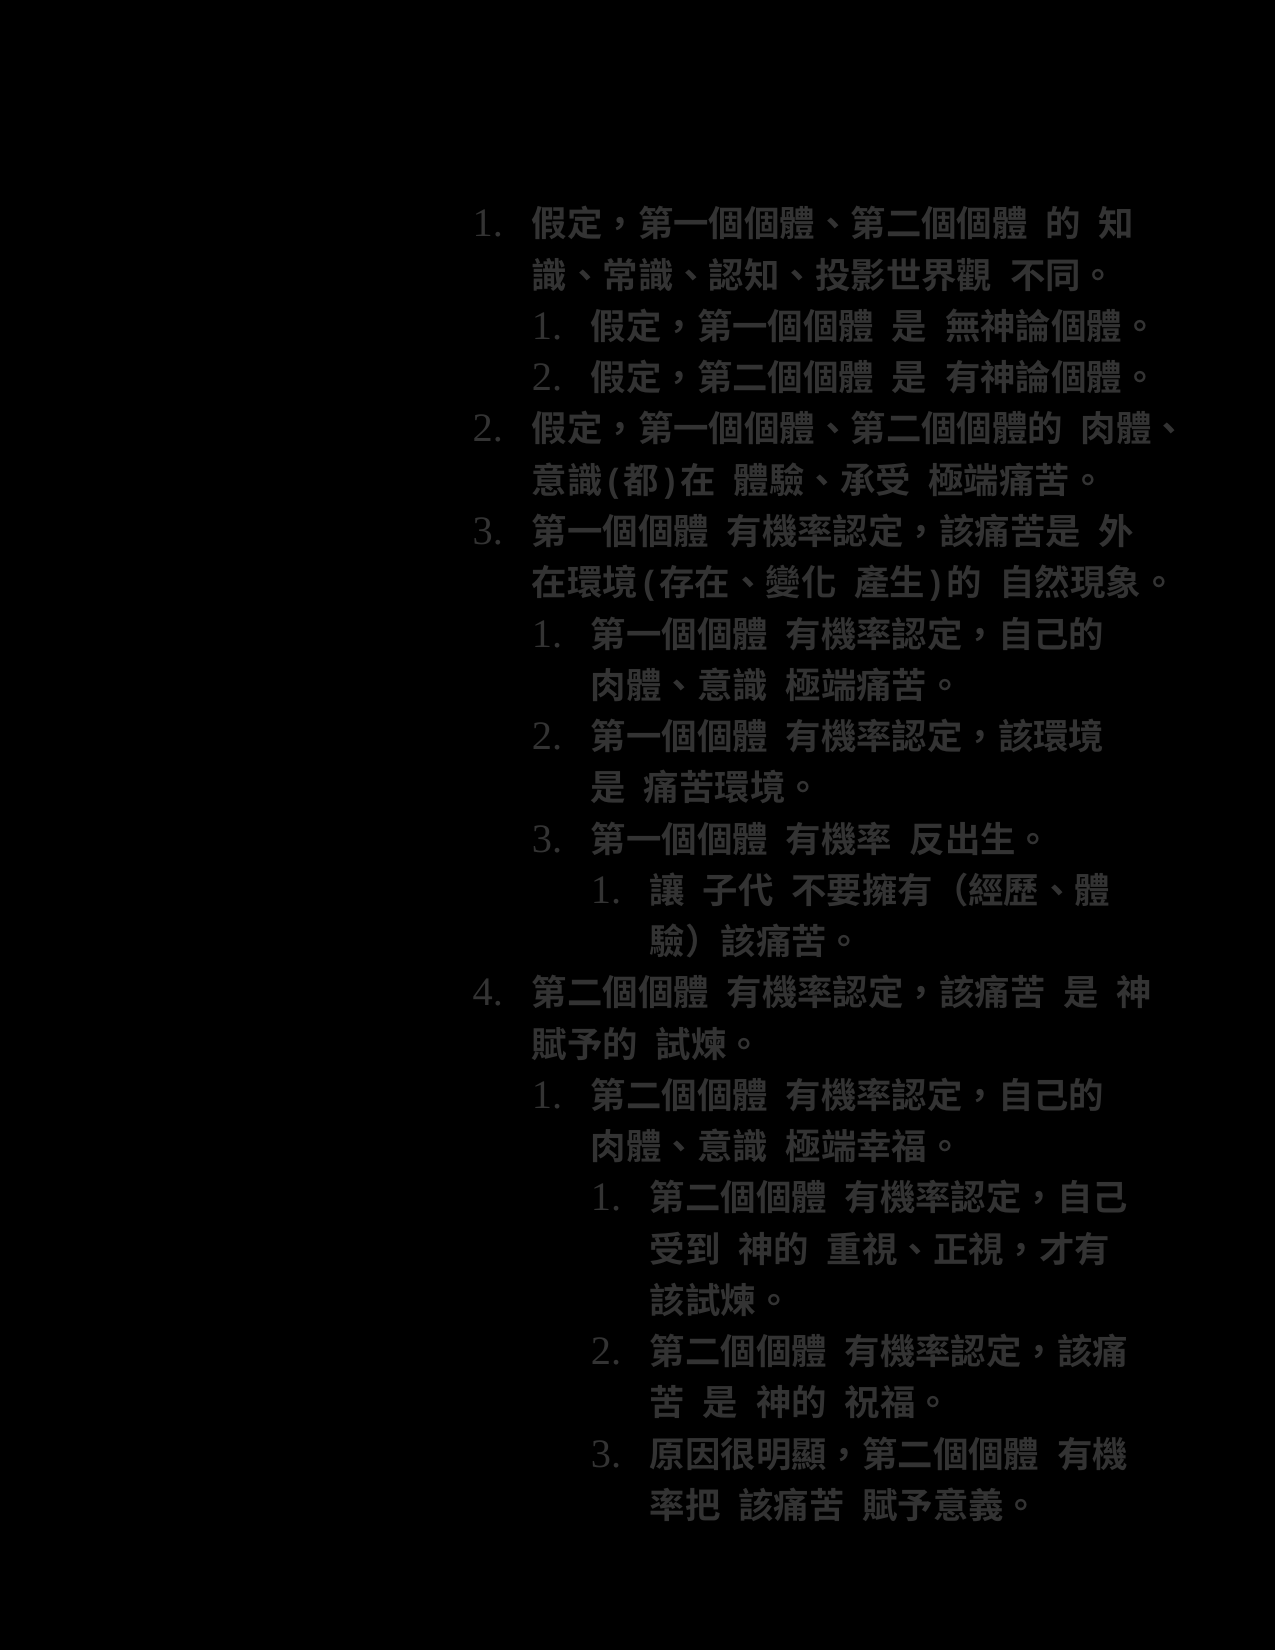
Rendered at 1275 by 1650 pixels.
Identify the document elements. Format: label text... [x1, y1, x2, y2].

list 第一個個體 有機率認定，該痛苦是 外在環境(存在、變化 產生)的 自然現象。 [472, 503, 1157, 606]
list 第一個個體 有機率 反出生。 [532, 811, 1157, 862]
list 假定，第一個個體 是 無神論個體。 [532, 298, 1157, 349]
list 假定，第一個個體、第二個個體 的 知識、常識、認知、投影世界觀 不同。 [472, 196, 1157, 298]
list 假定，第一個個體、第二個個體的 肉體、意識(都)在 體驗、承受 極端痛苦。 [472, 401, 1157, 503]
list 原因很明顯，第二個個體 有機率把 該痛苦 賦予意義。 [591, 1426, 1157, 1528]
list 第一個個體 有機率認定，該環境 是 痛苦環境。 [532, 708, 1157, 811]
list 第二個個體 有機率認定，該痛苦 是 神 賦予的 試煉。 [472, 965, 1157, 1067]
list 假定，第二個個體 是 有神論個體。 [532, 349, 1157, 401]
list 第一個個體 有機率認定，自己的 肉體、意識 極端痛苦。 [532, 606, 1157, 708]
list 第二個個體 有機率認定，自己的 肉體、意識 極端幸福。 [532, 1067, 1157, 1170]
list 第二個個體 有機率認定，自己 受到 神的 重視、正視，才有 該試煉。 [591, 1170, 1157, 1323]
list 讓 子代 不要擁有（經歷、體驗）該痛苦。 [591, 862, 1157, 965]
list 第二個個體 有機率認定，該痛苦 是 神的 祝福。 [591, 1323, 1157, 1426]
